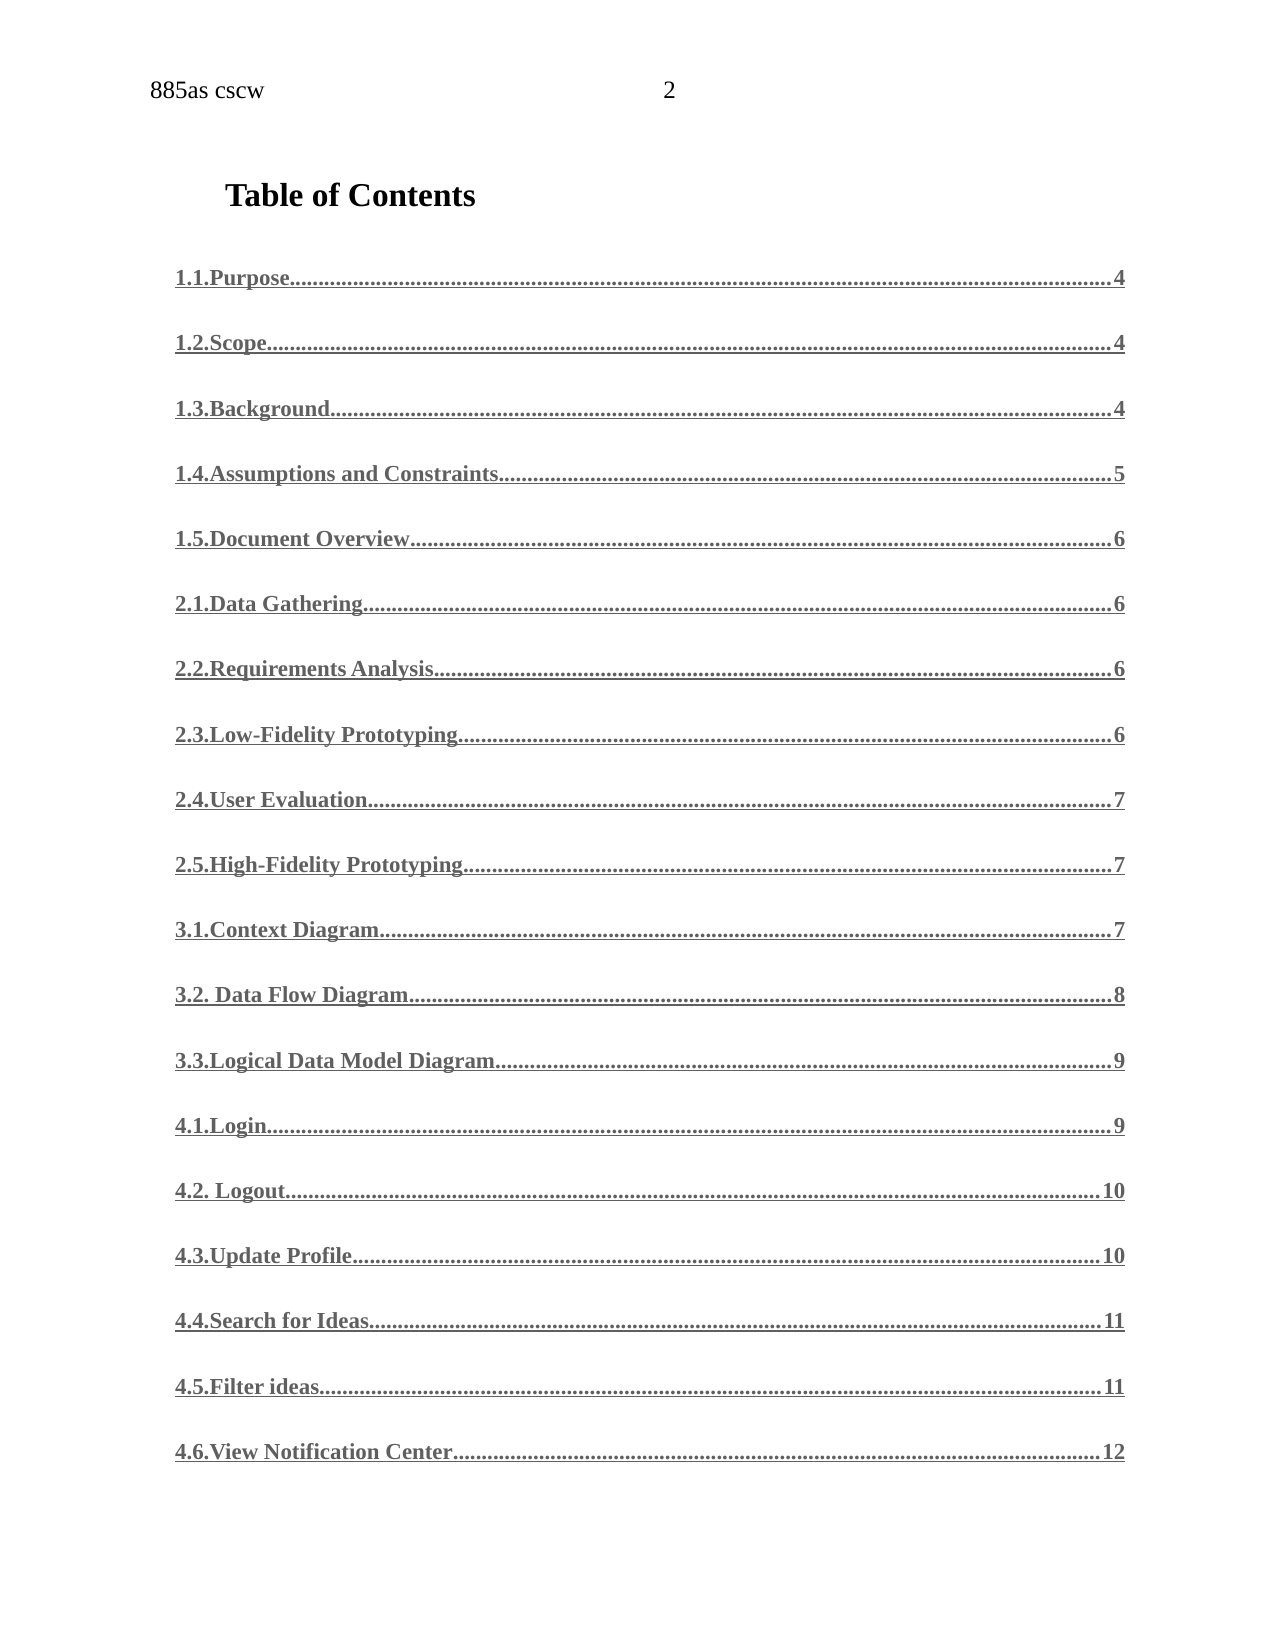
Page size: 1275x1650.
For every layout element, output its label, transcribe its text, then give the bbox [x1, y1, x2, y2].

text 2.5.High-Fidelity Prototyping 7 [175, 851, 1125, 874]
text 4.2. Logout 10 [175, 1177, 1125, 1200]
text 4.4.Search for Ideas 11 [175, 1307, 1125, 1330]
text 3.2. Data Flow Diagram 8 [175, 981, 1125, 1004]
text 1.2.Scope 4 [175, 329, 1125, 352]
text 4.1.Login 9 [175, 1112, 1125, 1135]
text 2.3.Low-Fidelity Prototyping 6 [175, 721, 1125, 744]
text 4.3.Update Profile 10 [175, 1242, 1125, 1265]
text 1.4.Assumptions and Constraints 5 [175, 460, 1125, 483]
text 2.4.User Evaluation 7 [175, 786, 1125, 809]
text 3.1.Context Diagram 7 [175, 916, 1125, 939]
text 1.1.Purpose 4 [175, 264, 1125, 287]
text 1.3.Background 4 [175, 394, 1125, 418]
text 2.1.Data Gathering 6 [175, 590, 1125, 613]
text 4.6.View Notification Center 12 [175, 1438, 1125, 1461]
text 3.3.Logical Data Model Diagram 9 [175, 1047, 1125, 1070]
text 1.5.Document Overview 6 [175, 525, 1125, 548]
text 4.5.Filter ideas 11 [175, 1373, 1125, 1396]
subtitle Table of Contents [150, 175, 1125, 213]
text 2.2.Requirements Analysis 6 [175, 655, 1125, 678]
